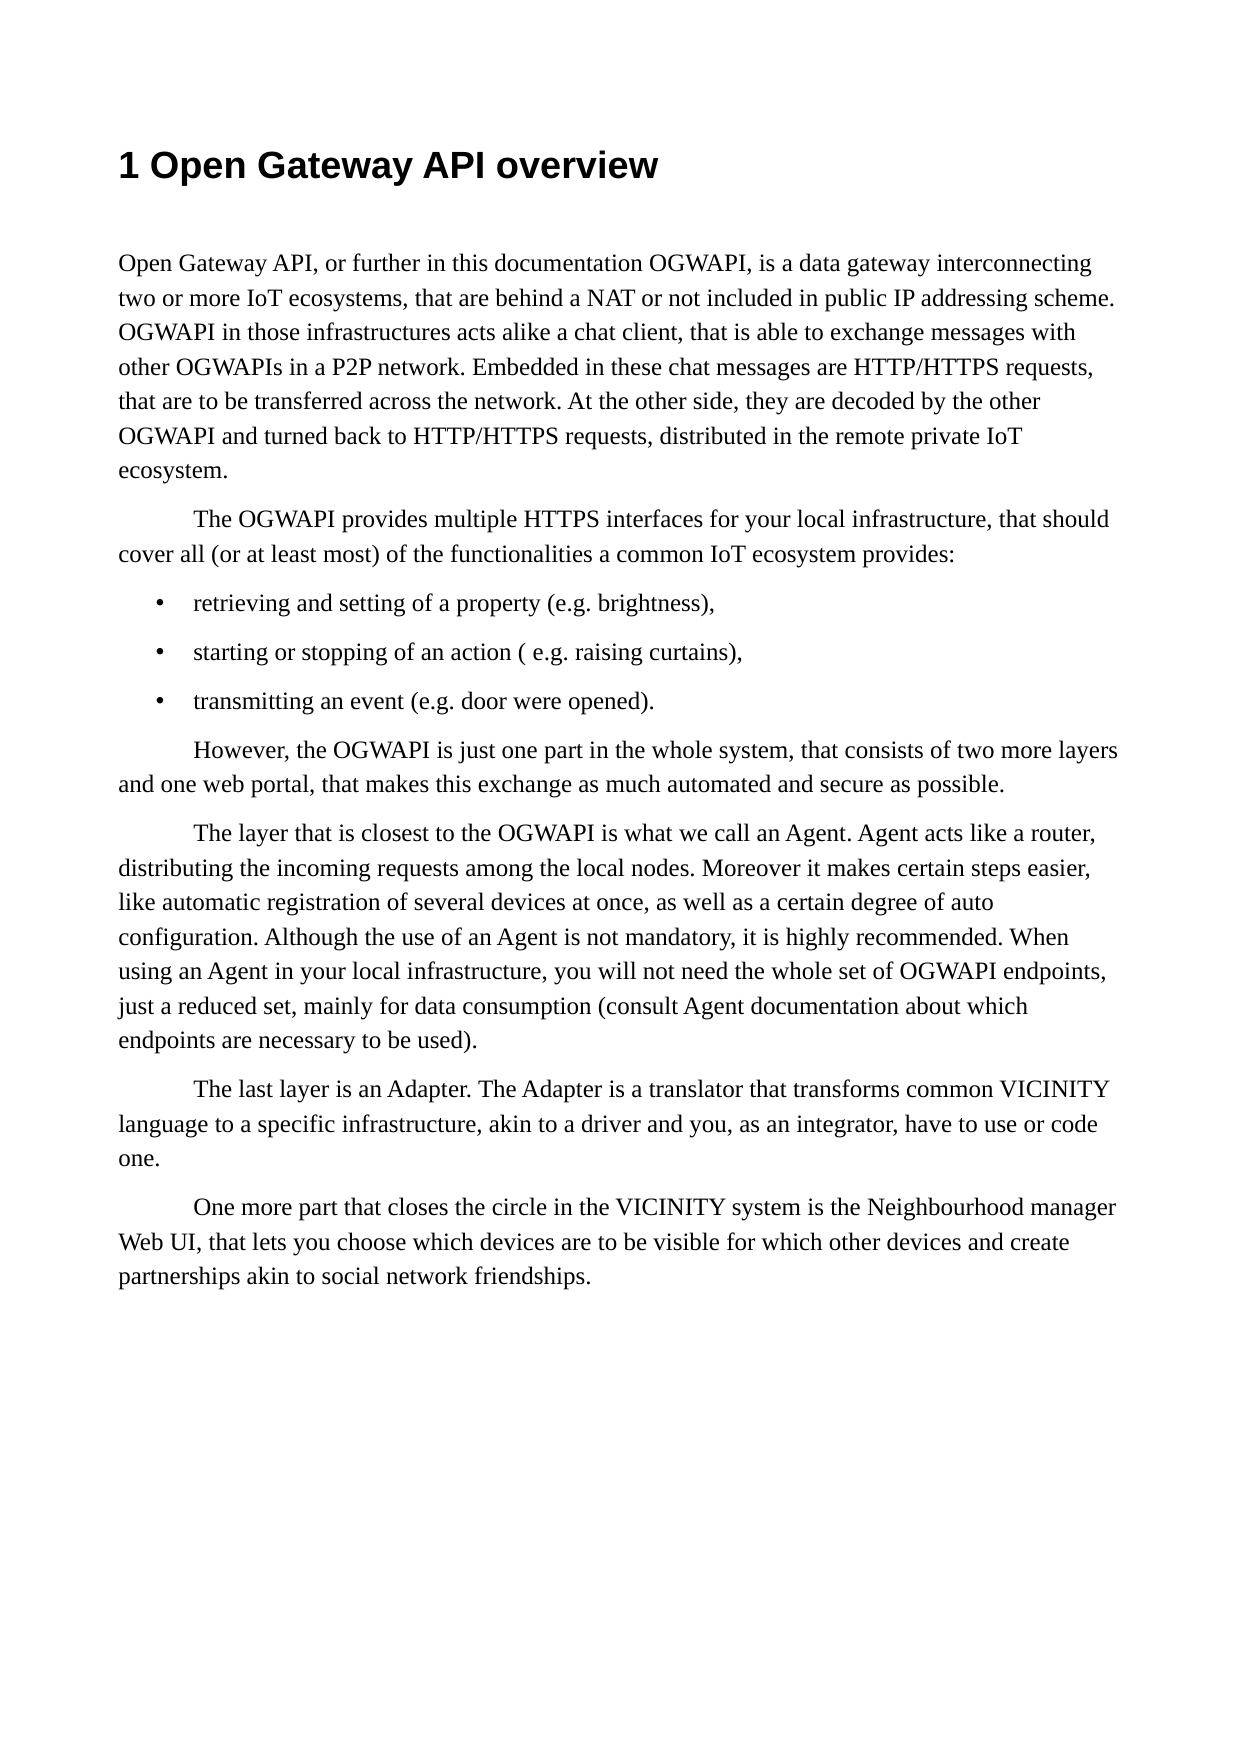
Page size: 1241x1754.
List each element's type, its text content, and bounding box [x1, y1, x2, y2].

text One more part that closes the circle in the VICINITY system is the Neighbourhood manager Web UI, that lets you choose which devices are to be visible for which other devices and create partnerships akin to social network friendships. [118, 1192, 1122, 1290]
list retrieving and setting of a property (e.g. brightness), [156, 588, 1122, 617]
text The last layer is an Adapter. The Adapter is a translator that transforms common VICINITY language to a specific infrastructure, akin to a driver and you, as an integrator, have to use or code one. [118, 1074, 1122, 1172]
list transmitting an event (e.g. door were opened). [156, 686, 1122, 715]
text The OGWAPI provides multiple HTTPS interfaces for your local infrastructure, that should cover all (or at least most) of the functionalities a common IoT ecosystem provides: [118, 504, 1122, 567]
text The layer that is closest to the OGWAPI is what we call an Agent. Agent acts like a router, distributing the incoming requests among the local nodes. Moreover it makes certain steps easier, like automatic registration of several devices at once, as well as a certain degree of auto configuration. Although the use of an Agent is not mandatory, it is highly recommended. When using an Agent in your local infrastructure, you will not need the whole set of OGWAPI endpoints, just a reduced set, mainly for data consumption (consult Agent documentation about which endpoints are necessary to be used). [118, 818, 1122, 1054]
text However, the OGWAPI is just one part in the whole system, that consists of two more layers and one web portal, that makes this exchange as much automated and secure as possible. [118, 735, 1122, 798]
list starting or stopping of an action ( e.g. raising curtains), [156, 637, 1122, 666]
text Open Gateway API, or further in this documentation OGWAPI, is a data gateway interconnecting two or more IoT ecosystems, that are behind a NAT or not included in public IP addressing scheme. OGWAPI in those infrastructures acts alike a chat client, that is able to exchange messages with other OGWAPIs in a P2P network. Embedded in these chat messages are HTTP/HTTPS requests, that are to be transferred across the network. At the other side, they are decoded by the other OGWAPI and turned back to HTTP/HTTPS requests, distributed in the remote private IoT ecosystem. [118, 248, 1122, 484]
subtitle 1 Open Gateway API overview [118, 143, 1122, 187]
